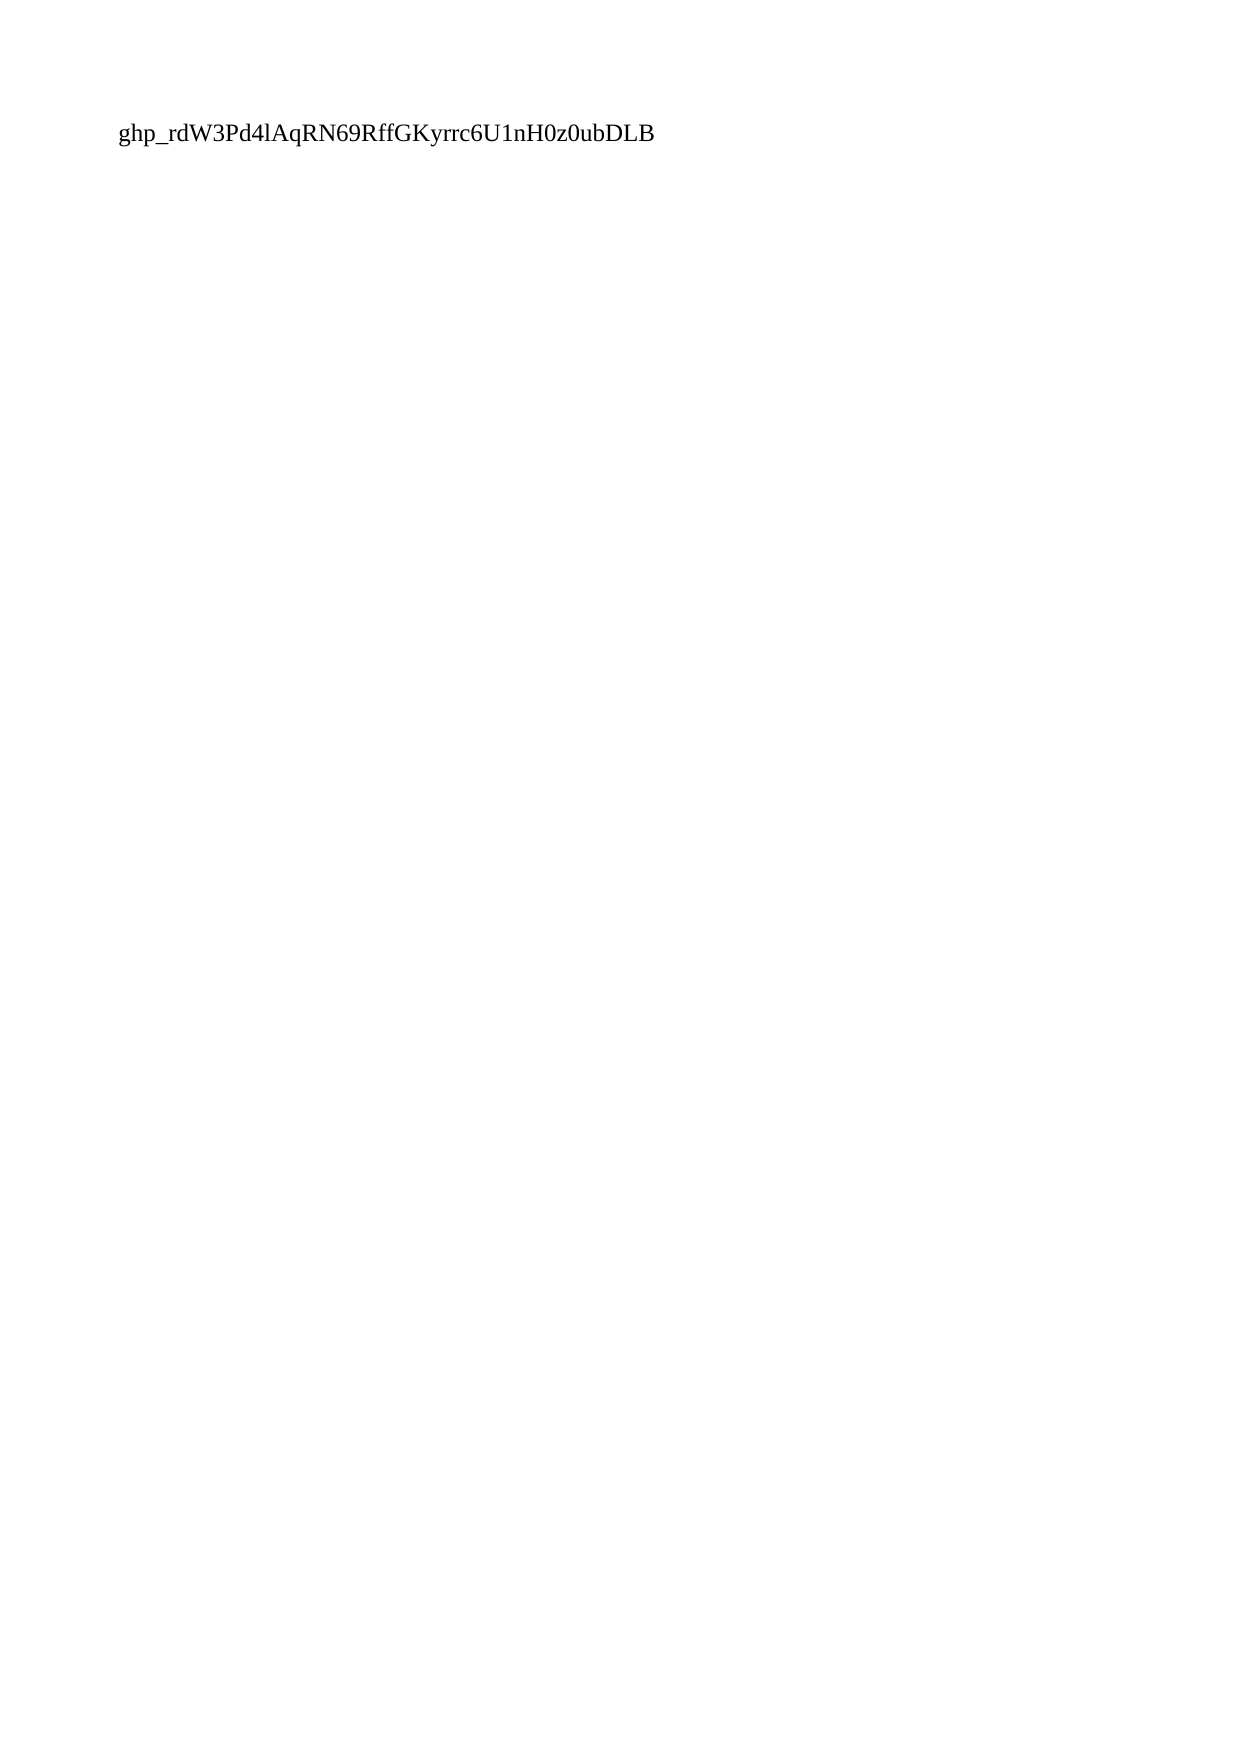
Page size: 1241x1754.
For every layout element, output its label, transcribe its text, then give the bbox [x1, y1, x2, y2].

text 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 [118, 118, 1122, 147]
